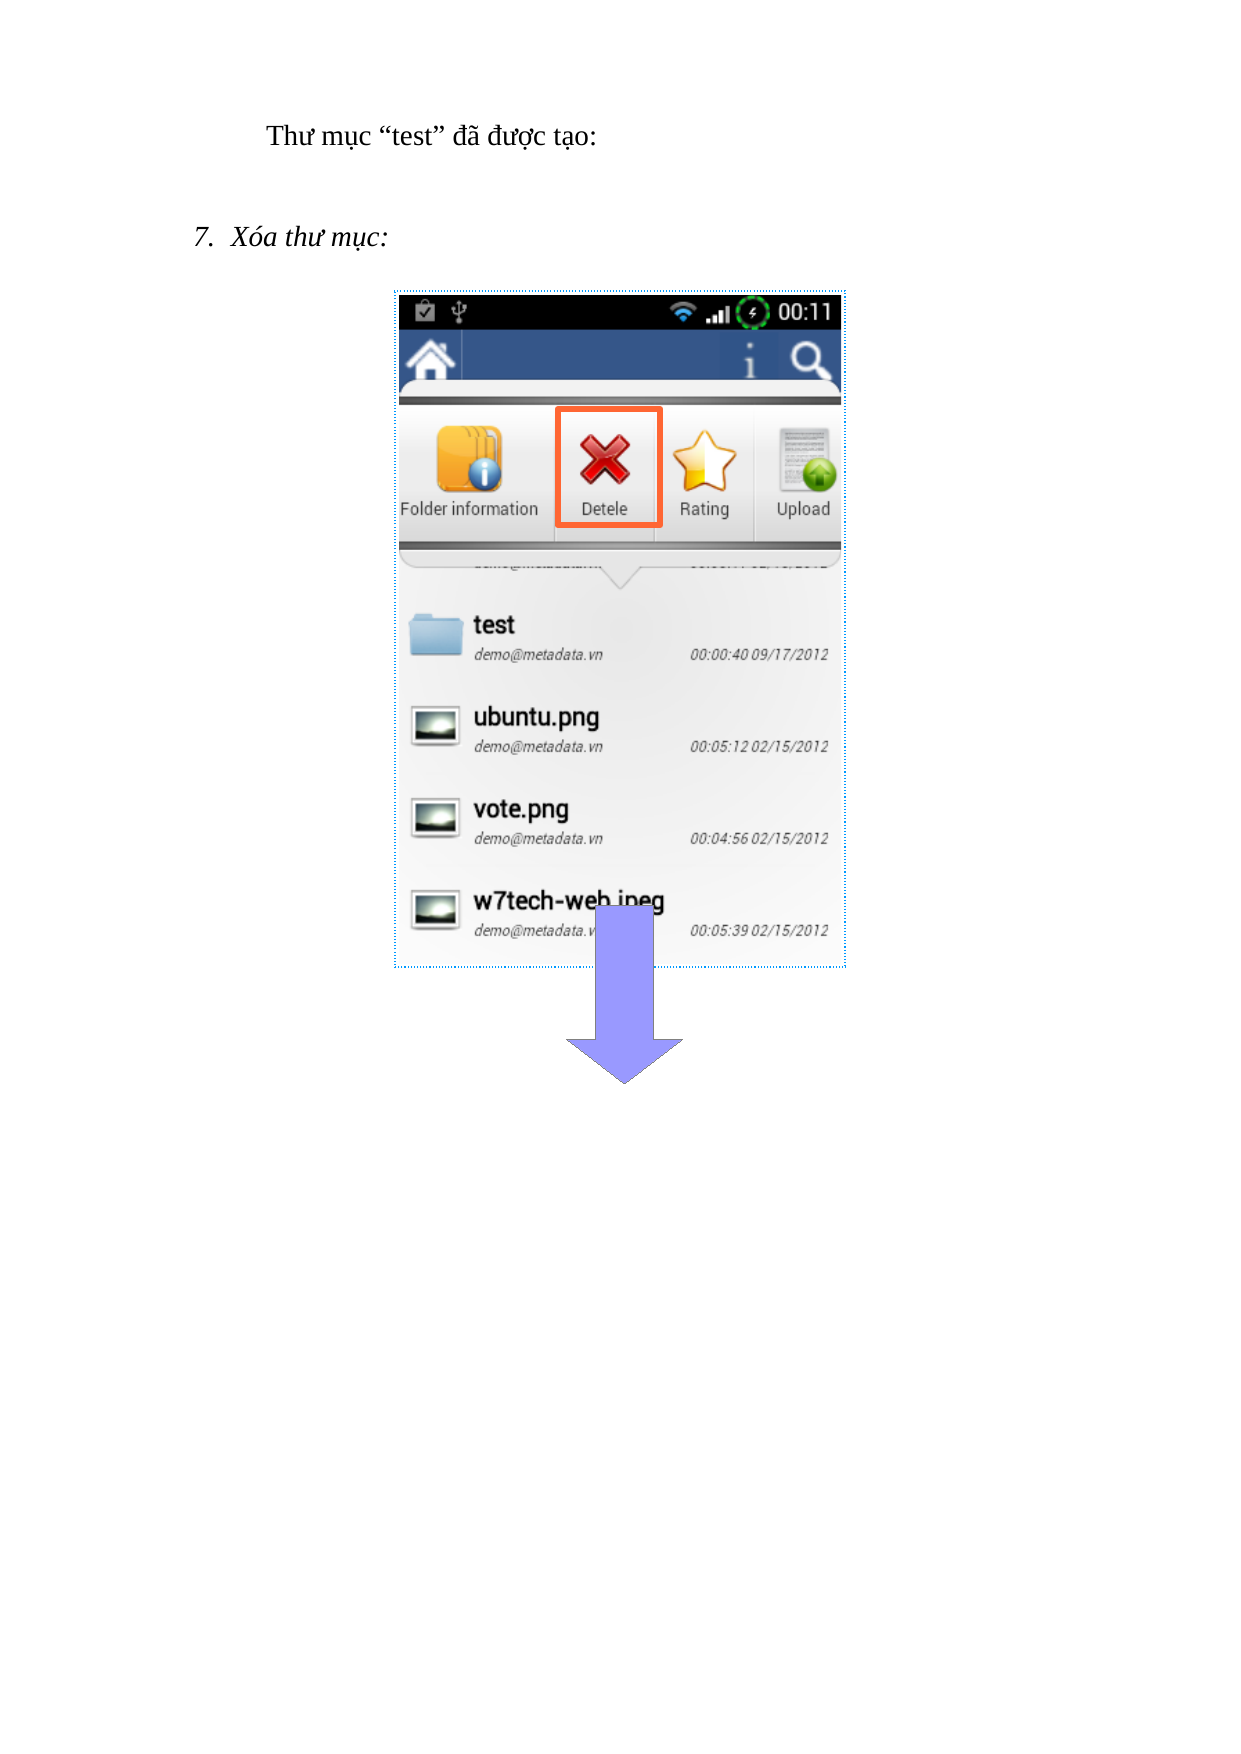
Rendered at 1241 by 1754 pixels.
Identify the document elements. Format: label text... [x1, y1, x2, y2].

list Xóa thư mục: [193, 219, 1122, 252]
text Thư mục “test” đã được tạo: [266, 118, 1122, 152]
picture [399, 295, 842, 964]
